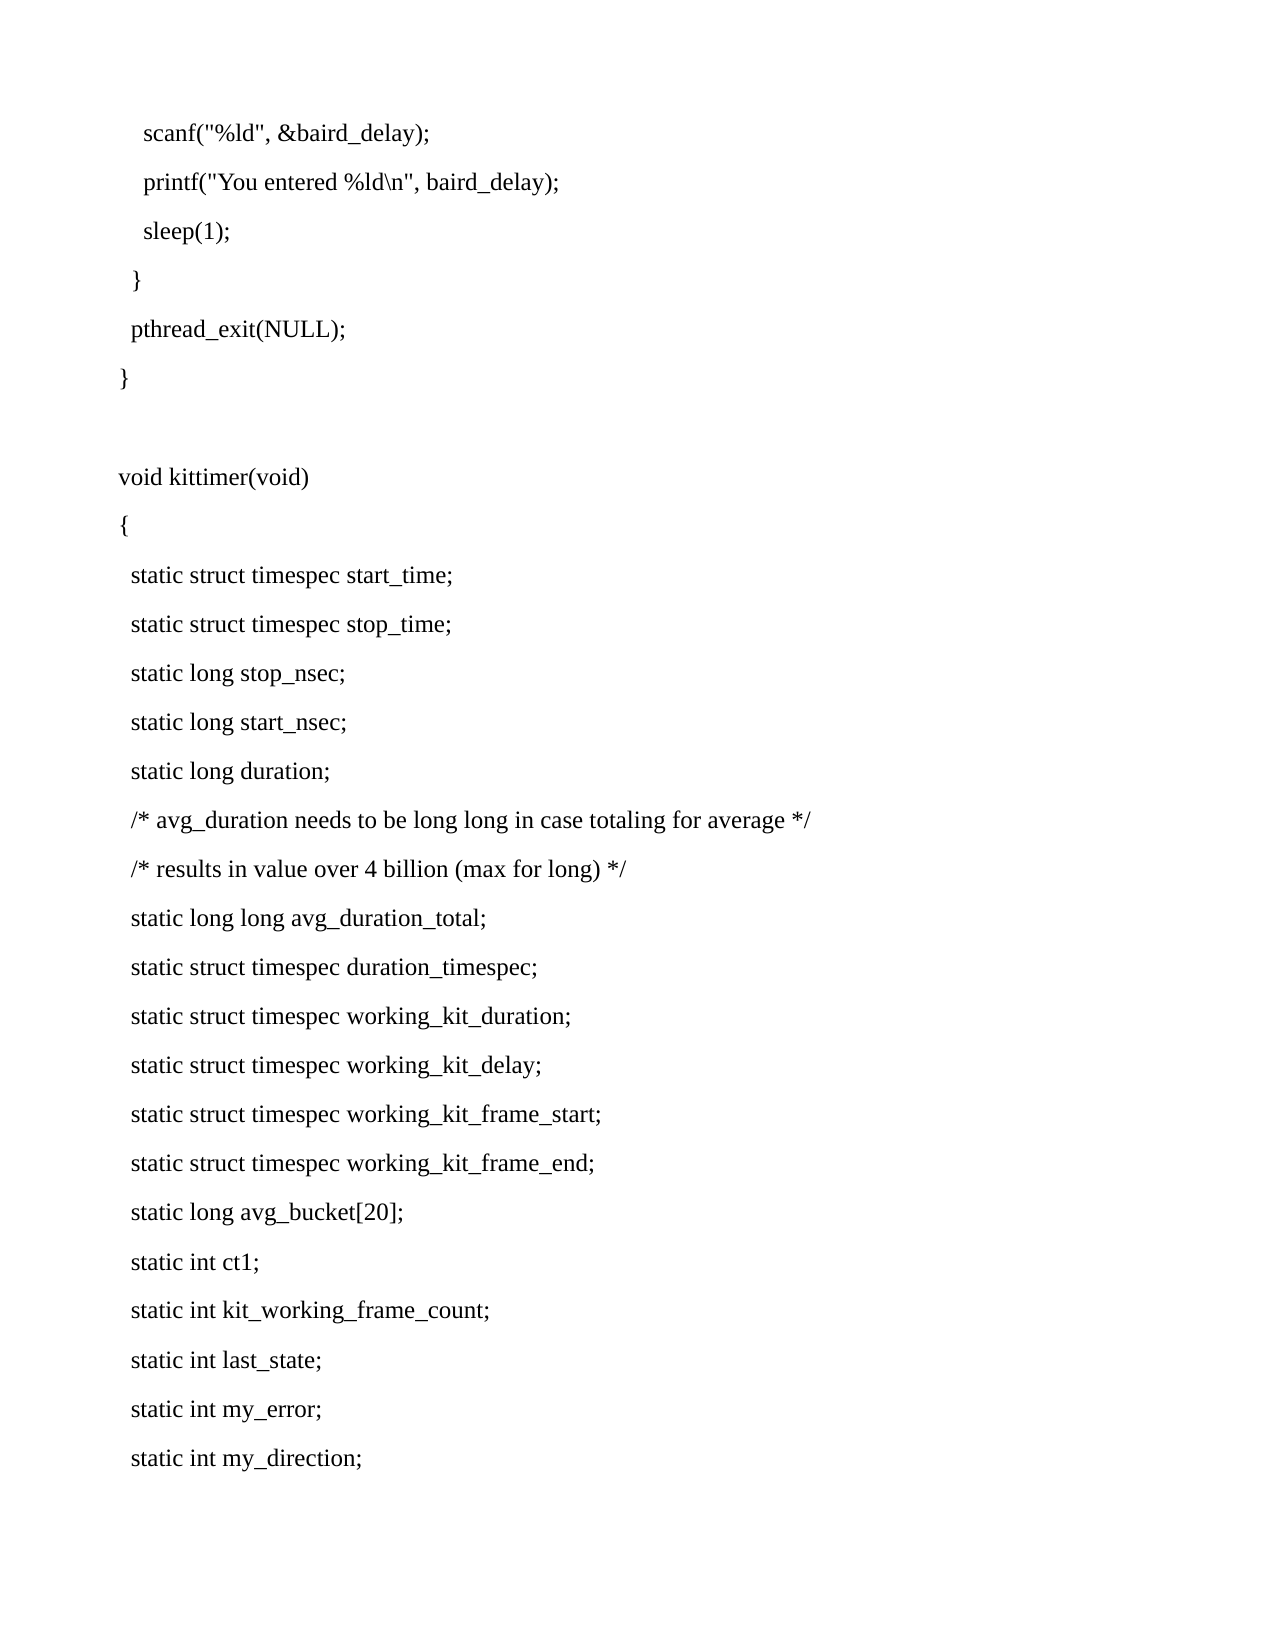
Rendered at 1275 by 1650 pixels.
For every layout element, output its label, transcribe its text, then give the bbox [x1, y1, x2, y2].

text static long duration; [118, 756, 1157, 785]
text static long long avg_duration_total; [118, 903, 1157, 932]
text static long stop_nsec; [118, 658, 1157, 687]
text void kittimer(void) [118, 462, 1157, 490]
text /* avg_duration needs to be long long in case totaling for average */ [118, 805, 1157, 834]
text printf("You entered %ld\n", baird_delay); [118, 167, 1157, 196]
text static long avg_bucket[20]; [118, 1197, 1157, 1226]
text static struct timespec working_kit_frame_start; [118, 1099, 1157, 1128]
text static int last_state; [118, 1345, 1157, 1373]
text static struct timespec working_kit_duration; [118, 1001, 1157, 1030]
text { [118, 511, 1157, 539]
text static struct timespec duration_timespec; [118, 952, 1157, 981]
text static struct timespec stop_time; [118, 609, 1157, 637]
text static int ct1; [118, 1247, 1157, 1275]
text static struct timespec start_time; [118, 560, 1157, 588]
text static int my_direction; [118, 1443, 1157, 1472]
text static struct timespec working_kit_frame_end; [118, 1148, 1157, 1177]
text scanf("%ld", &baird_delay); [118, 118, 1157, 147]
text static long start_nsec; [118, 707, 1157, 736]
text static int kit_working_frame_count; [118, 1296, 1157, 1324]
text } [118, 363, 1157, 392]
text } [118, 265, 1157, 294]
text /* results in value over 4 billion (max for long) */ [118, 854, 1157, 883]
text static struct timespec working_kit_delay; [118, 1050, 1157, 1079]
text sleep(1); [118, 216, 1157, 245]
text static int my_error; [118, 1394, 1157, 1422]
text pthread_exit(NULL); [118, 314, 1157, 343]
